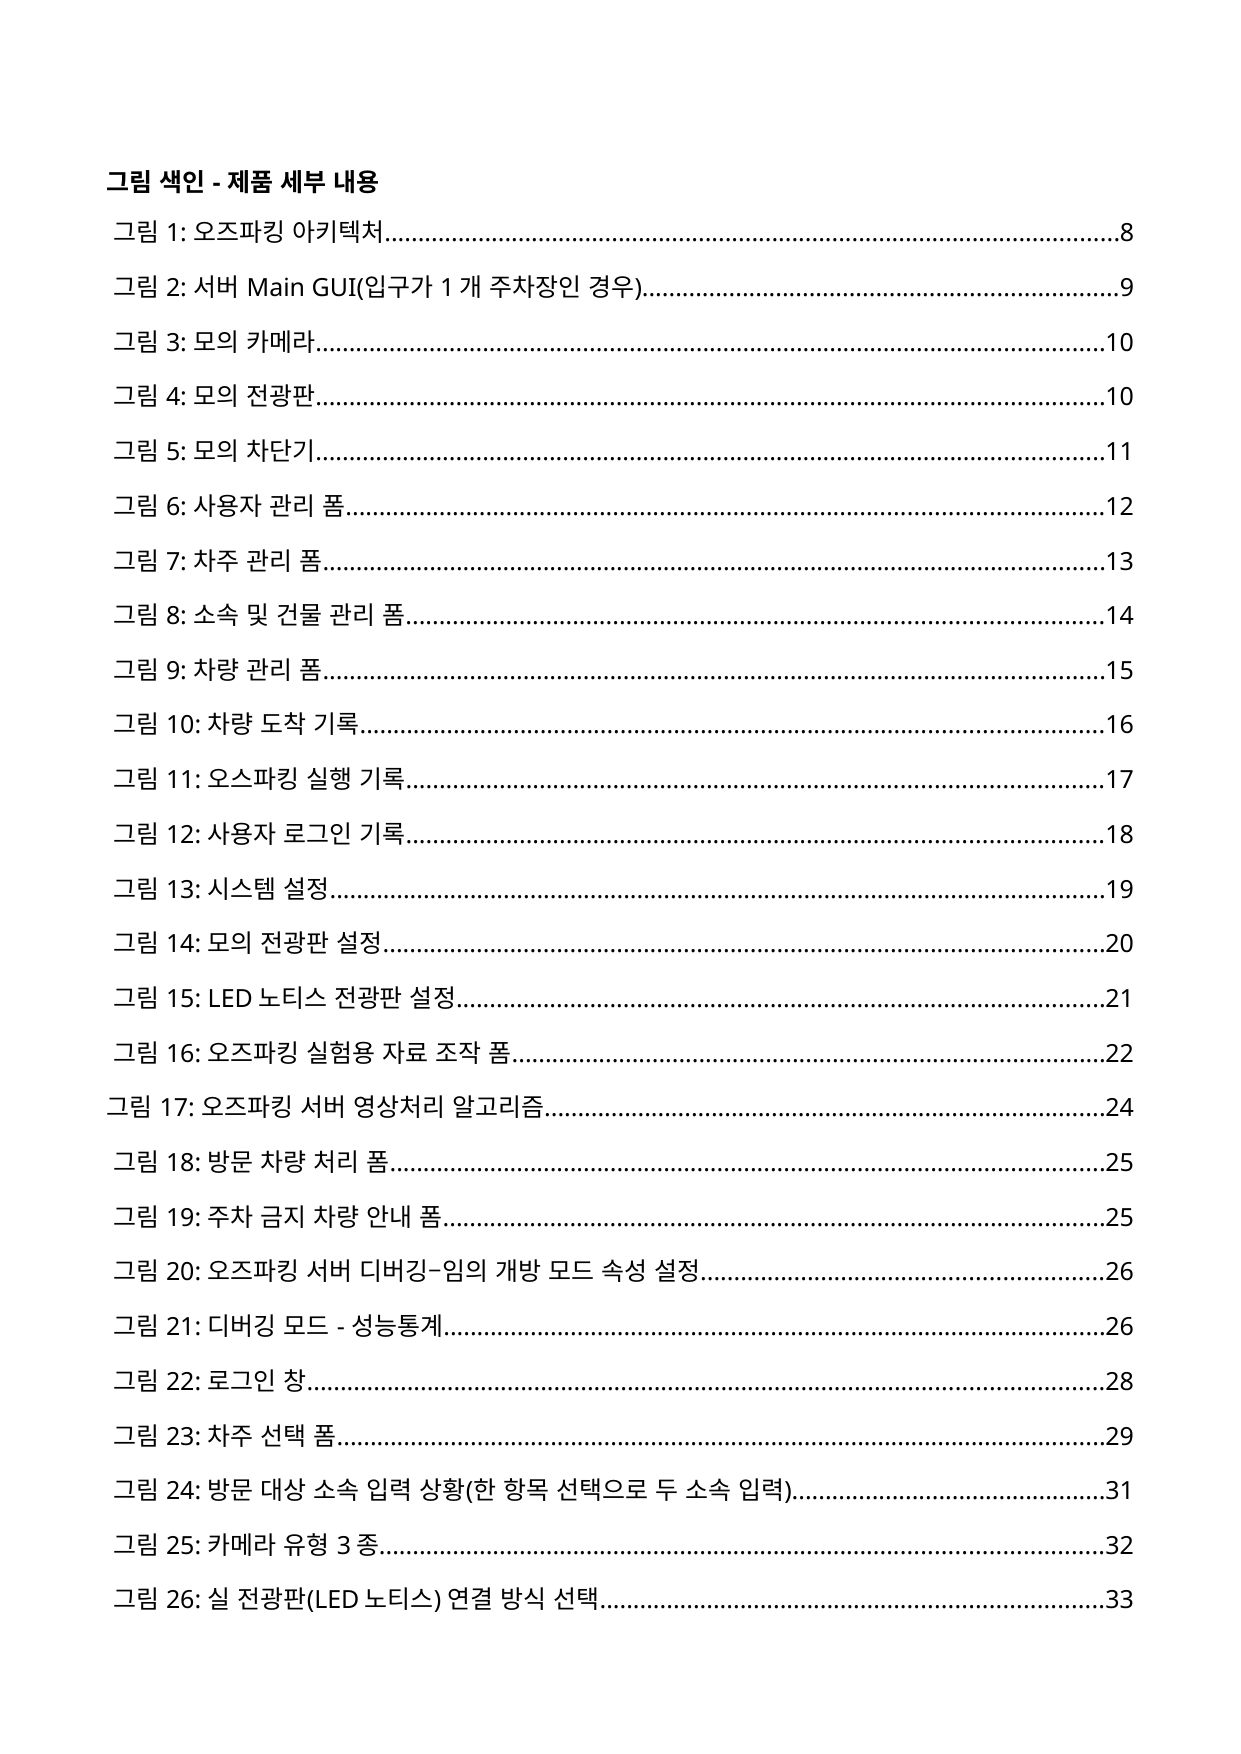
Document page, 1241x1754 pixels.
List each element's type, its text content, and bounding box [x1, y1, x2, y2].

text 그림 9: 차량 관리 폼 15 [106, 650, 1134, 687]
text 그림 20: 오즈파킹 서버 디버깅–임의 개방 모드 속성 설정 26 [106, 1252, 1134, 1288]
text 그림 6: 사용자 관리 폼 12 [106, 486, 1134, 522]
text 그림 1: 오즈파킹 아키텍처 8 [106, 213, 1134, 249]
text 그림 2: 서버 Main GUI(입구가 1개 주차장인 경우) 9 [106, 267, 1134, 304]
text 그림 24: 방문 대상 소속 입력 상황(한 항목 선택으로 두 소속 입력) 31 [106, 1471, 1134, 1507]
text 그림 21: 디버깅 모드 - 성능통계 26 [106, 1307, 1134, 1343]
text 그림 10: 차량 도착 기록 16 [106, 705, 1134, 741]
text 그림 14: 모의 전광판 설정 20 [106, 924, 1134, 960]
text 그림 4: 모의 전광판 10 [106, 377, 1134, 413]
text 그림 7: 차주 관리 폼 13 [106, 541, 1134, 577]
text 그림 16: 오즈파킹 실험용 자료 조작 폼 22 [106, 1033, 1134, 1069]
text 그림 22: 로그인 창 28 [106, 1361, 1134, 1397]
text 그림 15: LED노티스 전광판 설정 21 [106, 978, 1134, 1015]
text 그림 19: 주차 금지 차량 안내 폼 25 [106, 1197, 1134, 1233]
text 그림 8: 소속 및 건물 관리 폼 14 [106, 596, 1134, 632]
text 그림 26: 실 전광판(LED노티스) 연결 방식 선택 33 [106, 1580, 1134, 1616]
text 그림 23: 차주 선택 폼 29 [106, 1416, 1134, 1452]
text 그림 3: 모의 카메라 10 [106, 322, 1134, 358]
text 그림 18: 방문 차량 처리 폼 25 [106, 1142, 1134, 1179]
text 그림 13: 시스템 설정 19 [106, 869, 1134, 905]
subtitle 그림 색인 - 제품 세부 내용 [106, 162, 1134, 198]
text 그림 25: 카메라 유형 3종 32 [106, 1525, 1134, 1562]
text 그림 17: 오즈파킹 서버 영상처리 알고리즘 24 [106, 1088, 1134, 1124]
text 그림 12: 사용자 로그인 기록 18 [106, 814, 1134, 851]
text 그림 11: 오스파킹 실행 기록 17 [106, 760, 1134, 796]
text 그림 5: 모의 차단기 11 [106, 432, 1134, 468]
